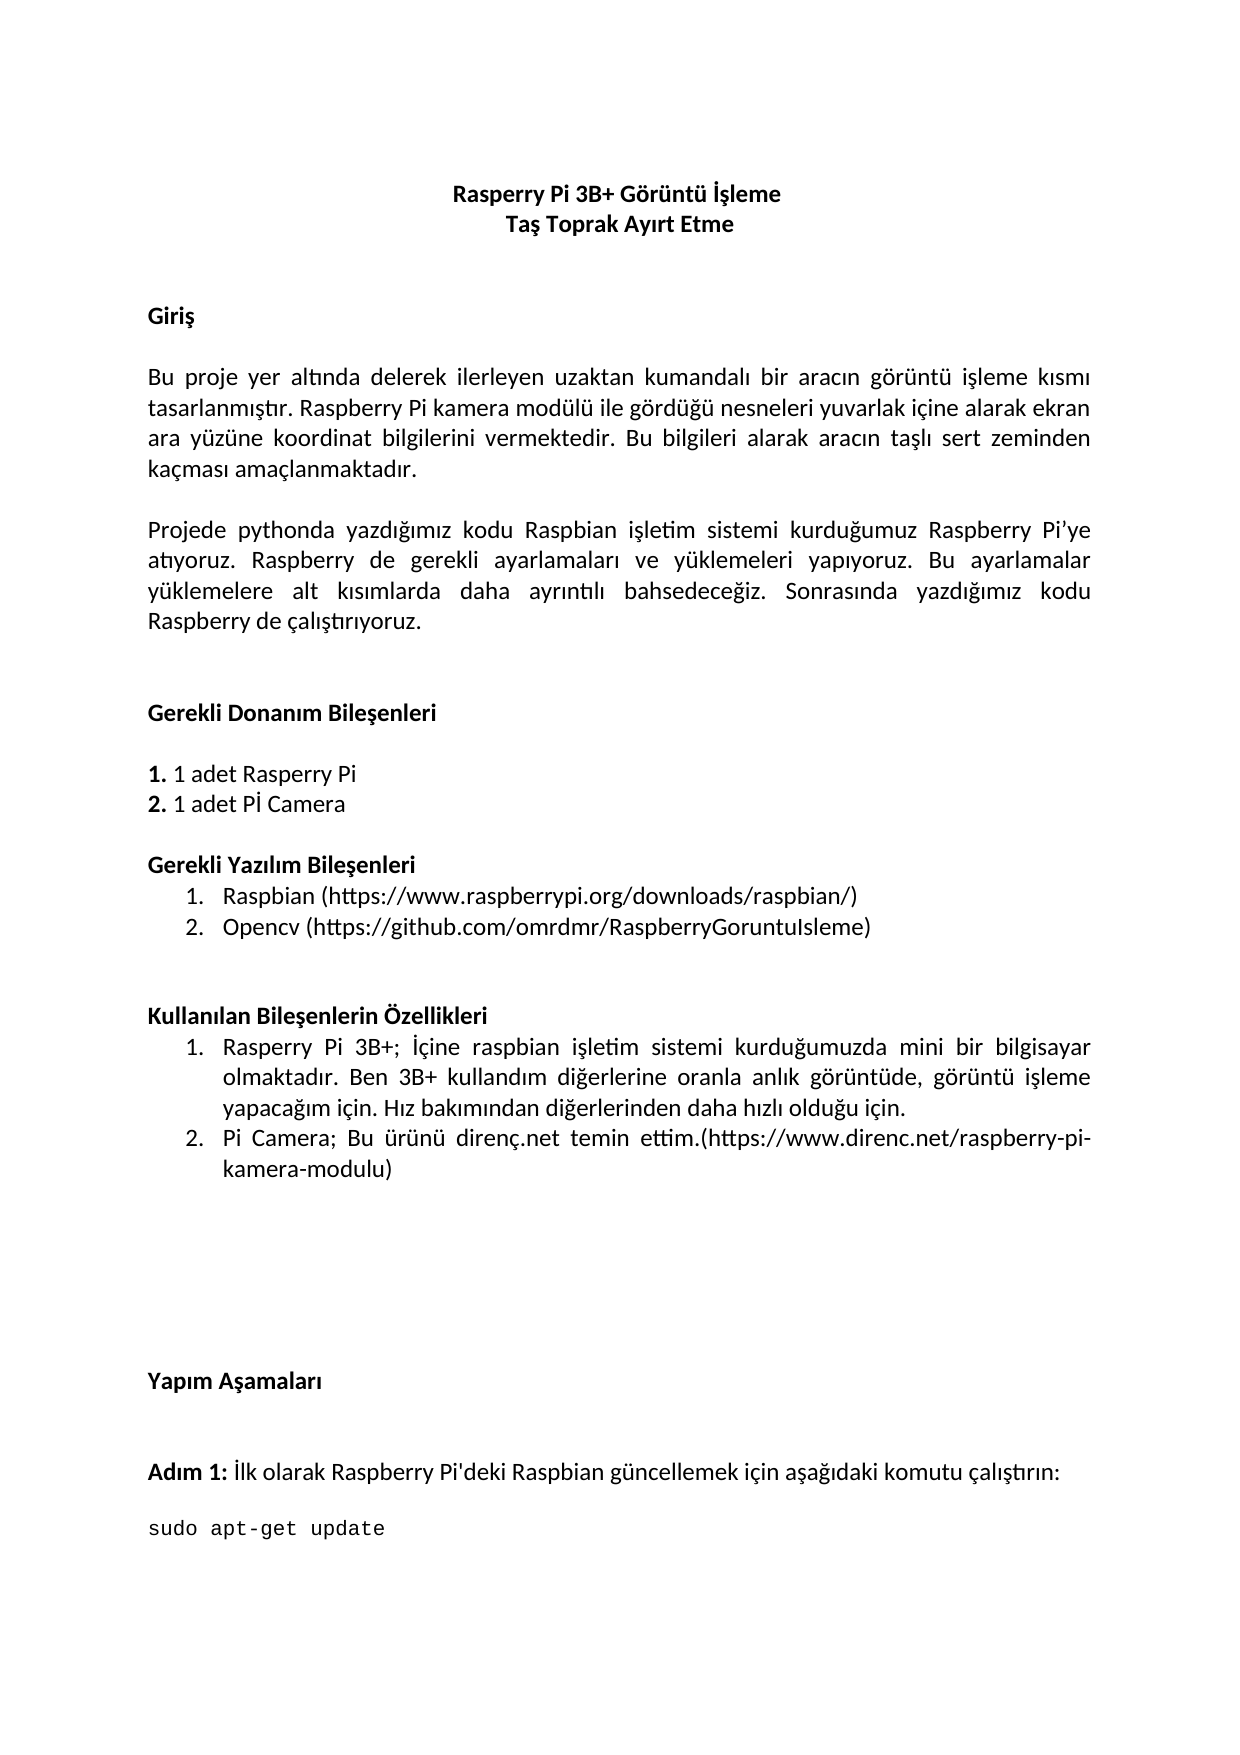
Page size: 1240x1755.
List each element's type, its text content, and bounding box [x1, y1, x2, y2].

text Bu proje yer altında delerek ilerleyen uzaktan kumandalı bir aracın görüntü işleme kısmı tasarlanmıştır. Raspberry Pi kamera modülü ile gördüğü nesneleri yuvarlak içine alarak ekran ara yüzüne koordinat bilgilerini vermektedir. Bu bilgileri alarak aracın taşlı sert zeminden kaçması amaçlanmaktadır. [148, 361, 1092, 483]
text Adım 1: İlk olarak Raspberry Pi'deki Raspbian güncellemek için aşağıdaki komutu çalıştırın: [148, 1456, 1092, 1487]
text Kullanılan Bileşenlerin Özellikleri [148, 1000, 1092, 1031]
list Rasperry Pi 3B+; İçine raspbian işletim sistemi kurduğumuzda mini bir bilgisayar olmaktadır. Ben 3B+ kullandım diğerlerine oranla anlık görüntüde, görüntü işleme yapacağım için. Hız bakımından diğerlerinden daha hızlı olduğu için. [185, 1031, 1092, 1122]
list Raspbian (https://www.raspberrypi.org/downloads/raspbian/) [185, 880, 1092, 911]
text Taş Toprak Ayırt Etme [148, 209, 1092, 239]
text 2. 1 adet Pİ Camera [148, 788, 1092, 819]
text Gerekli Donanım Bileşenleri [148, 697, 1092, 727]
text Giriş [148, 300, 1092, 331]
text 1. 1 adet Rasperry Pi [148, 758, 1092, 788]
text Rasperry Pi 3B+ Görüntü İşleme [148, 178, 1092, 209]
text Yapım Aşamaları [148, 1365, 1092, 1395]
list Pi Camera; Bu ürünü direnç.net temin ettim.(https://www.direnc.net/raspberry-pi-kamera-modulu) [185, 1122, 1092, 1183]
text sudo apt-get update [148, 1517, 1092, 1541]
text Projede pythonda yazdığımız kodu Raspbian işletim sistemi kurduğumuz Raspberry Pi’ye atıyoruz. Raspberry de gerekli ayarlamaları ve yüklemeleri yapıyoruz. Bu ayarlamalar yüklemelere alt kısımlarda daha ayrıntılı bahsedeceğiz. Sonrasında yazdığımız kodu Raspberry de çalıştırıyoruz. [148, 514, 1092, 636]
text Gerekli Yazılım Bileşenleri [148, 849, 1092, 880]
list Opencv (https://github.com/omrdmr/RaspberryGoruntuIsleme) [185, 911, 1092, 941]
